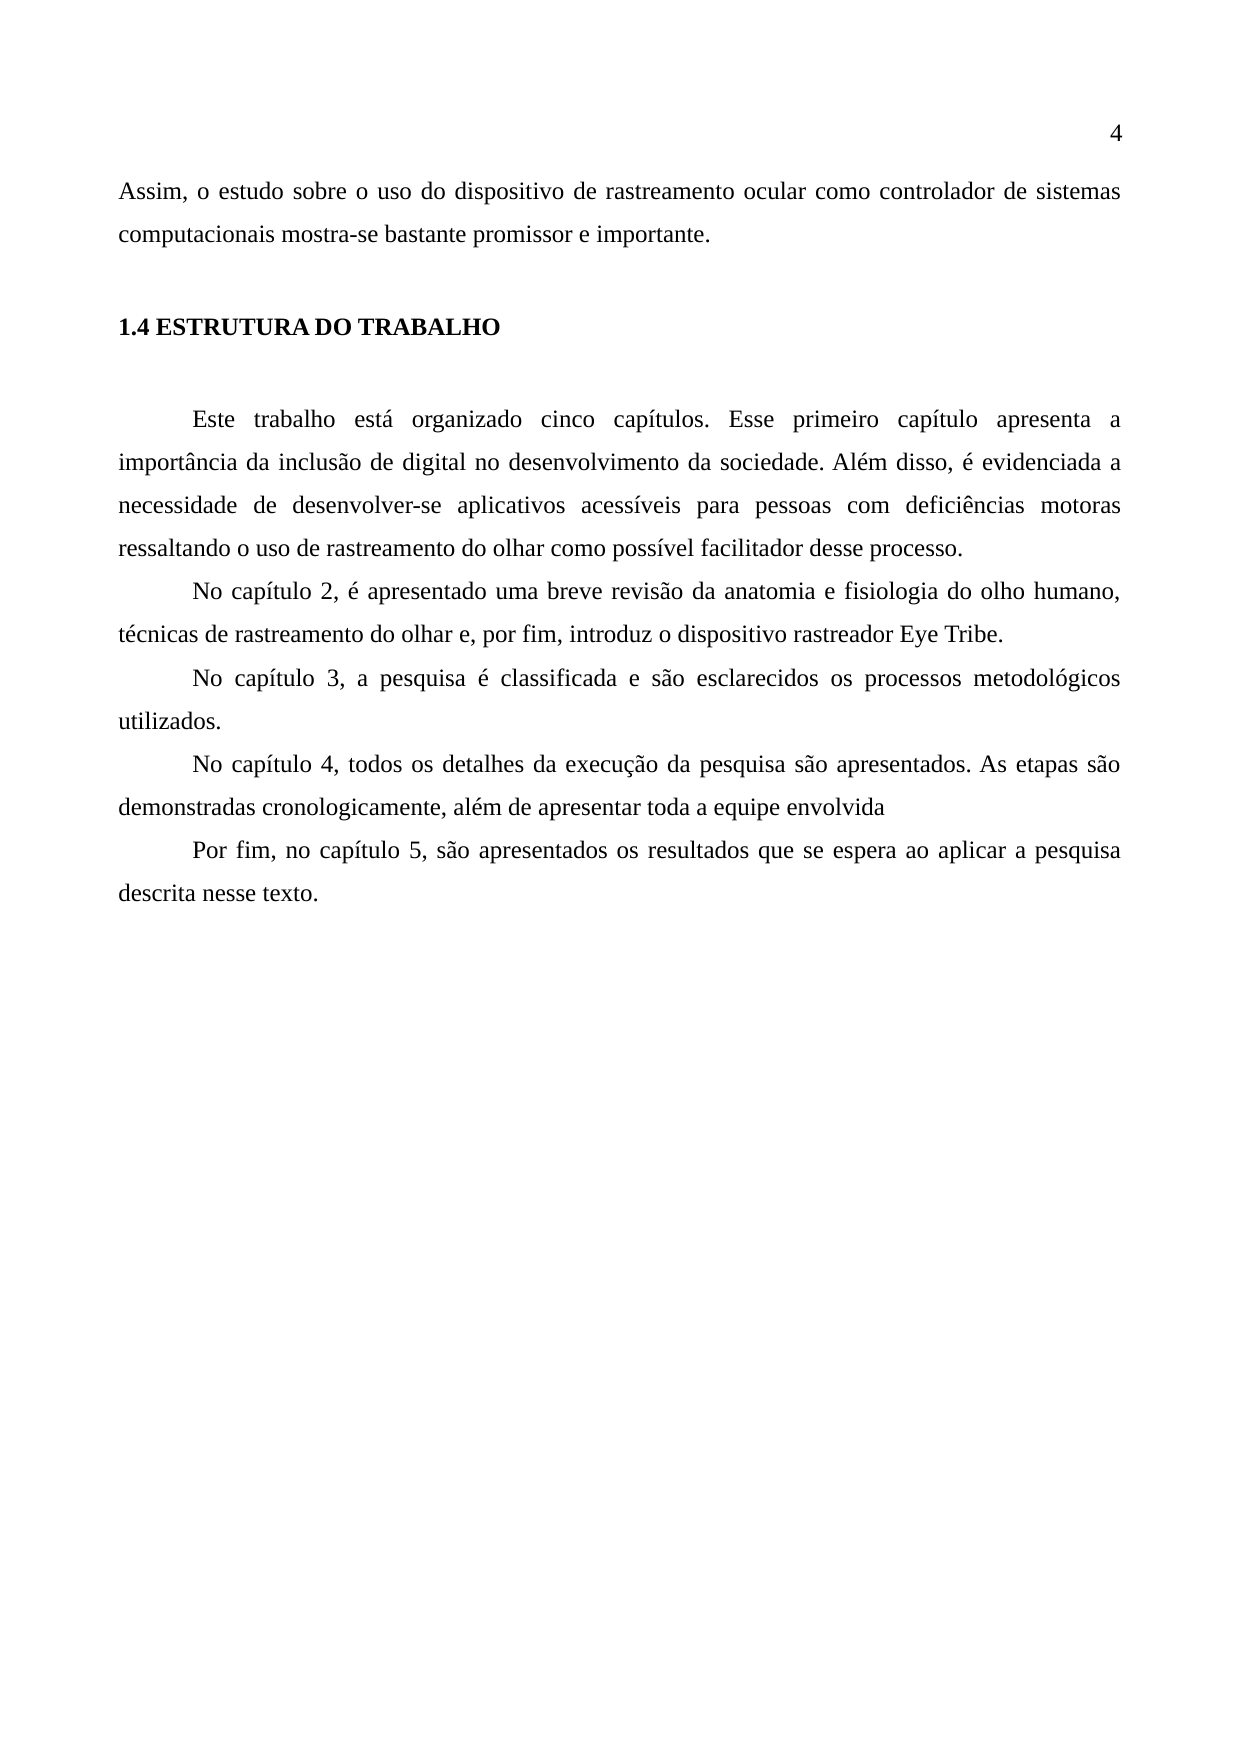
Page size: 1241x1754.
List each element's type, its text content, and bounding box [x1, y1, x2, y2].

text Por fim, no capítulo 5, são apresentados os resultados que se espera ao aplicar a pesquisa descrita nesse texto. [118, 835, 1122, 907]
text No capítulo 4, todos os detalhes da execução da pesquisa são apresentados. As etapas são demonstradas cronologicamente, além de apresentar toda a equipe envolvida [118, 749, 1122, 821]
text No capítulo 2, é apresentado uma breve revisão da anatomia e fisiologia do olho humano, técnicas de rastreamento do olhar e, por fim, introduz o dispositivo rastreador Eye Tribe. [118, 576, 1122, 648]
text Assim, o estudo sobre o uso do dispositivo de rastreamento ocular como controlador de sistemas computacionais mostra-se bastante promissor e importante. [118, 176, 1122, 248]
text Este trabalho está organizado cinco capítulos. Esse primeiro capítulo apresenta a importância da inclusão de digital no desenvolvimento da sociedade. Além disso, é evidenciada a necessidade de desenvolver-se aplicativos acessíveis para pessoas com deficiências motoras ressaltando o uso de rastreamento do olhar como possível facilitador desse processo. [118, 404, 1122, 562]
subtitle Estrutura do trabalho [118, 312, 1122, 340]
text No capítulo 3, a pesquisa é classificada e são esclarecidos os processos metodológicos utilizados. [118, 663, 1122, 734]
